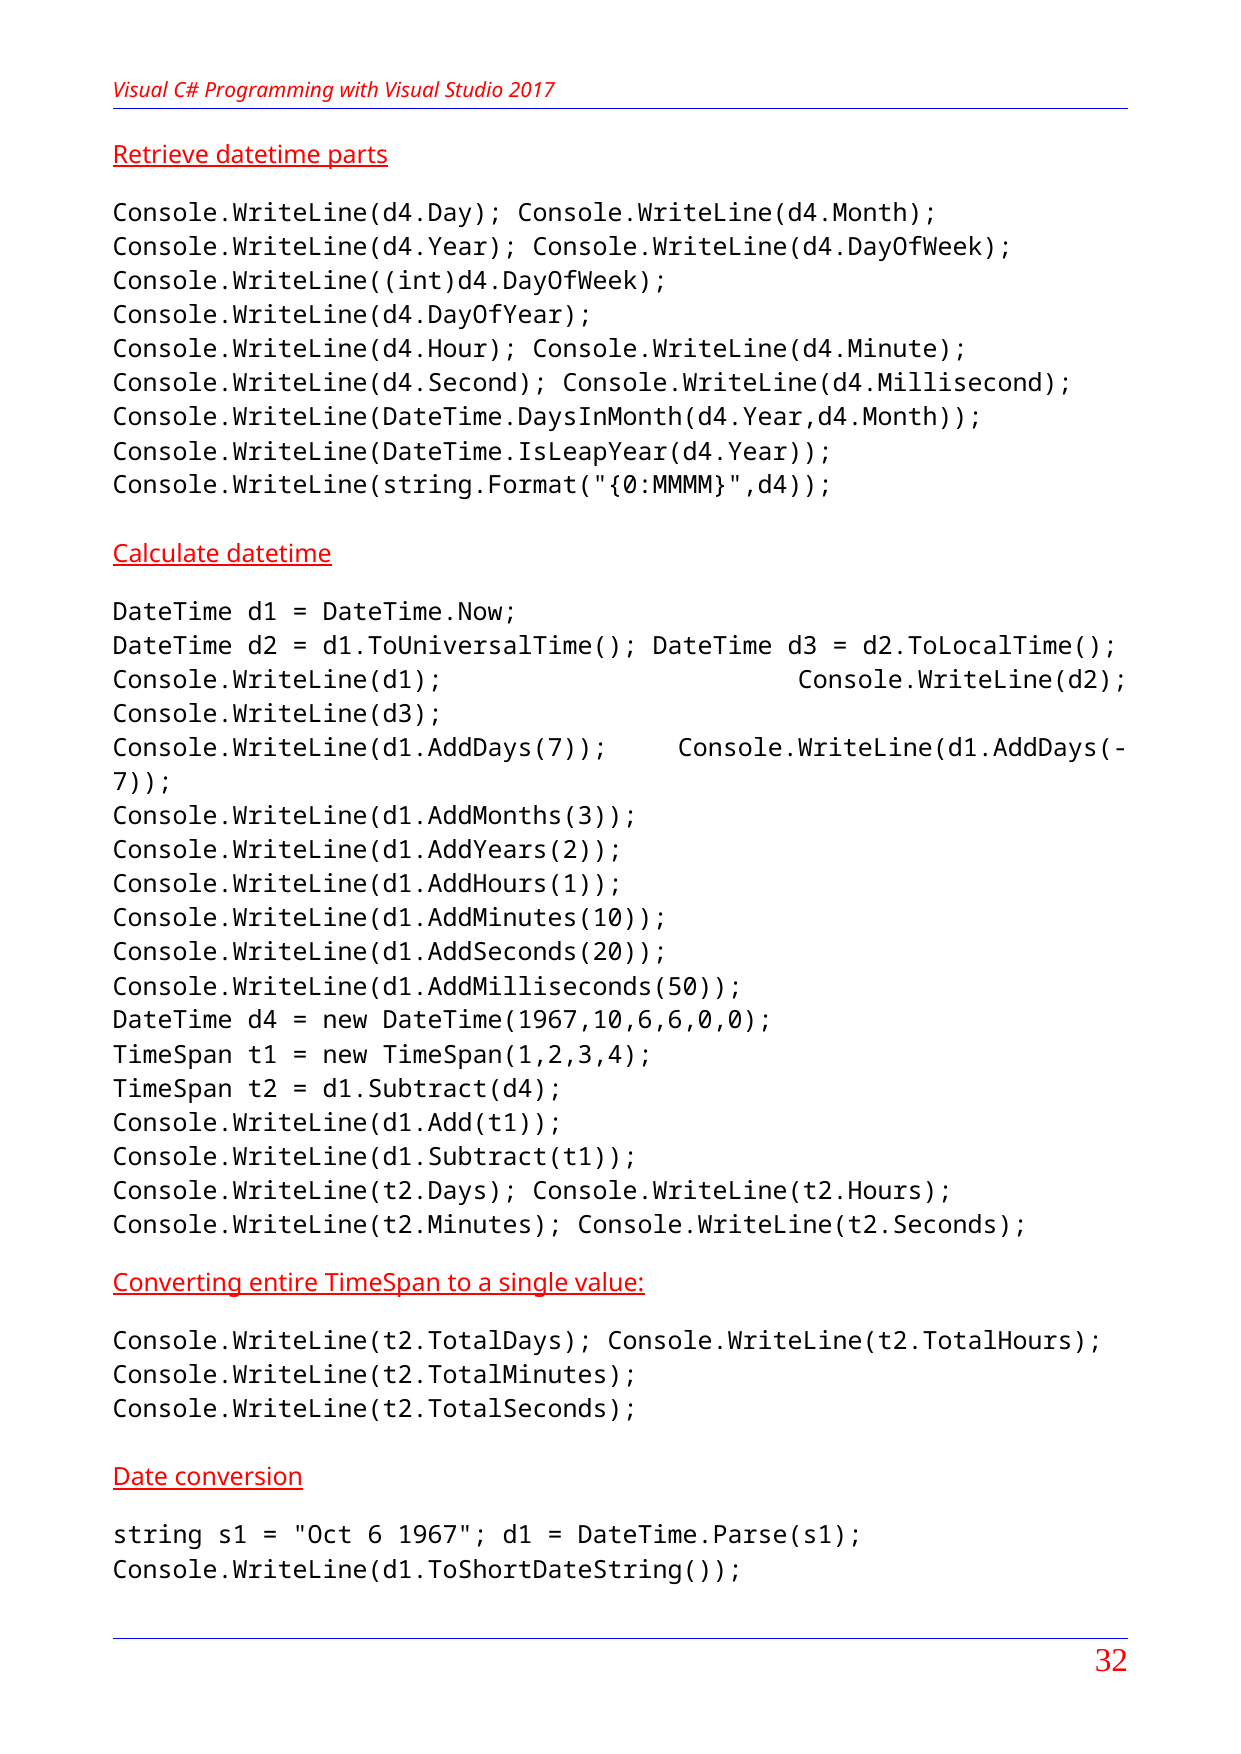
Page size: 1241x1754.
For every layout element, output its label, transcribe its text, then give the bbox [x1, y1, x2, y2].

text Console.WriteLine(d4.Hour); Console.WriteLine(d4.Minute); [112, 331, 1128, 365]
text Console.WriteLine(d1.AddMonths(3)); Console.WriteLine(d1.AddYears(2)); [112, 798, 1128, 866]
text Console.WriteLine(t2.Days); Console.WriteLine(t2.Hours); [112, 1172, 1128, 1207]
text Console.WriteLine(DateTime.IsLeapYear(d4.Year)); [112, 433, 1128, 467]
text Console.WriteLine(d4.Second); Console.WriteLine(d4.Millisecond); [112, 365, 1128, 399]
text Console.WriteLine(t2.TotalDays); Console.WriteLine(t2.TotalHours); [112, 1323, 1128, 1357]
text Console.WriteLine(string.Format("{0:MMMM}",d4)); [112, 467, 1128, 501]
text Console.WriteLine(t2.Minutes); Console.WriteLine(t2.Seconds); [112, 1207, 1128, 1241]
text DateTime d4 = new DateTime(1967,10,6,6,0,0); [112, 1002, 1128, 1036]
text Retrieve datetime parts [112, 137, 1128, 171]
text DateTime d2 = d1.ToUniversalTime(); DateTime d3 = d2.ToLocalTime(); [112, 627, 1128, 662]
text TimeSpan t2 = d1.Subtract(d4); [112, 1070, 1128, 1104]
text Console.WriteLine(d1.Subtract(t1)); [112, 1138, 1128, 1172]
text Console.WriteLine(t2.TotalMinutes); Console.WriteLine(t2.TotalSeconds); [112, 1357, 1128, 1425]
text Console.WriteLine(d1.Add(t1)); [112, 1104, 1128, 1138]
text Console.WriteLine(d1.AddDays(7)); Console.WriteLine(d1.AddDays(-7)); [112, 730, 1128, 798]
text Console.WriteLine(d1); Console.WriteLine(d2); Console.WriteLine(d3); [112, 662, 1128, 730]
text Console.WriteLine(d1.AddSeconds(20)); Console.WriteLine(d1.AddMilliseconds(50)); [112, 934, 1128, 1002]
text Console.WriteLine(d4.Year); Console.WriteLine(d4.DayOfWeek); [112, 229, 1128, 263]
text DateTime d1 = DateTime.Now; [112, 593, 1128, 627]
text Calculate datetime [112, 535, 1128, 569]
text Console.WriteLine(d1.ToShortDateString()); [112, 1551, 1128, 1585]
text Console.WriteLine(DateTime.DaysInMonth(d4.Year,d4.Month)); [112, 399, 1128, 433]
text Console.WriteLine((int)d4.DayOfWeek); Console.WriteLine(d4.DayOfYear); [112, 263, 1128, 331]
text Converting entire TimeSpan to a single value: [112, 1265, 1128, 1299]
text TimeSpan t1 = new TimeSpan(1,2,3,4); [112, 1036, 1128, 1070]
text Date conversion [112, 1459, 1128, 1493]
text Console.WriteLine(d4.Day); Console.WriteLine(d4.Month); [112, 195, 1128, 229]
text Console.WriteLine(d1.AddHours(1)); Console.WriteLine(d1.AddMinutes(10)); [112, 866, 1128, 934]
text string s1 = "Oct 6 1967"; d1 = DateTime.Parse(s1); [112, 1517, 1128, 1551]
